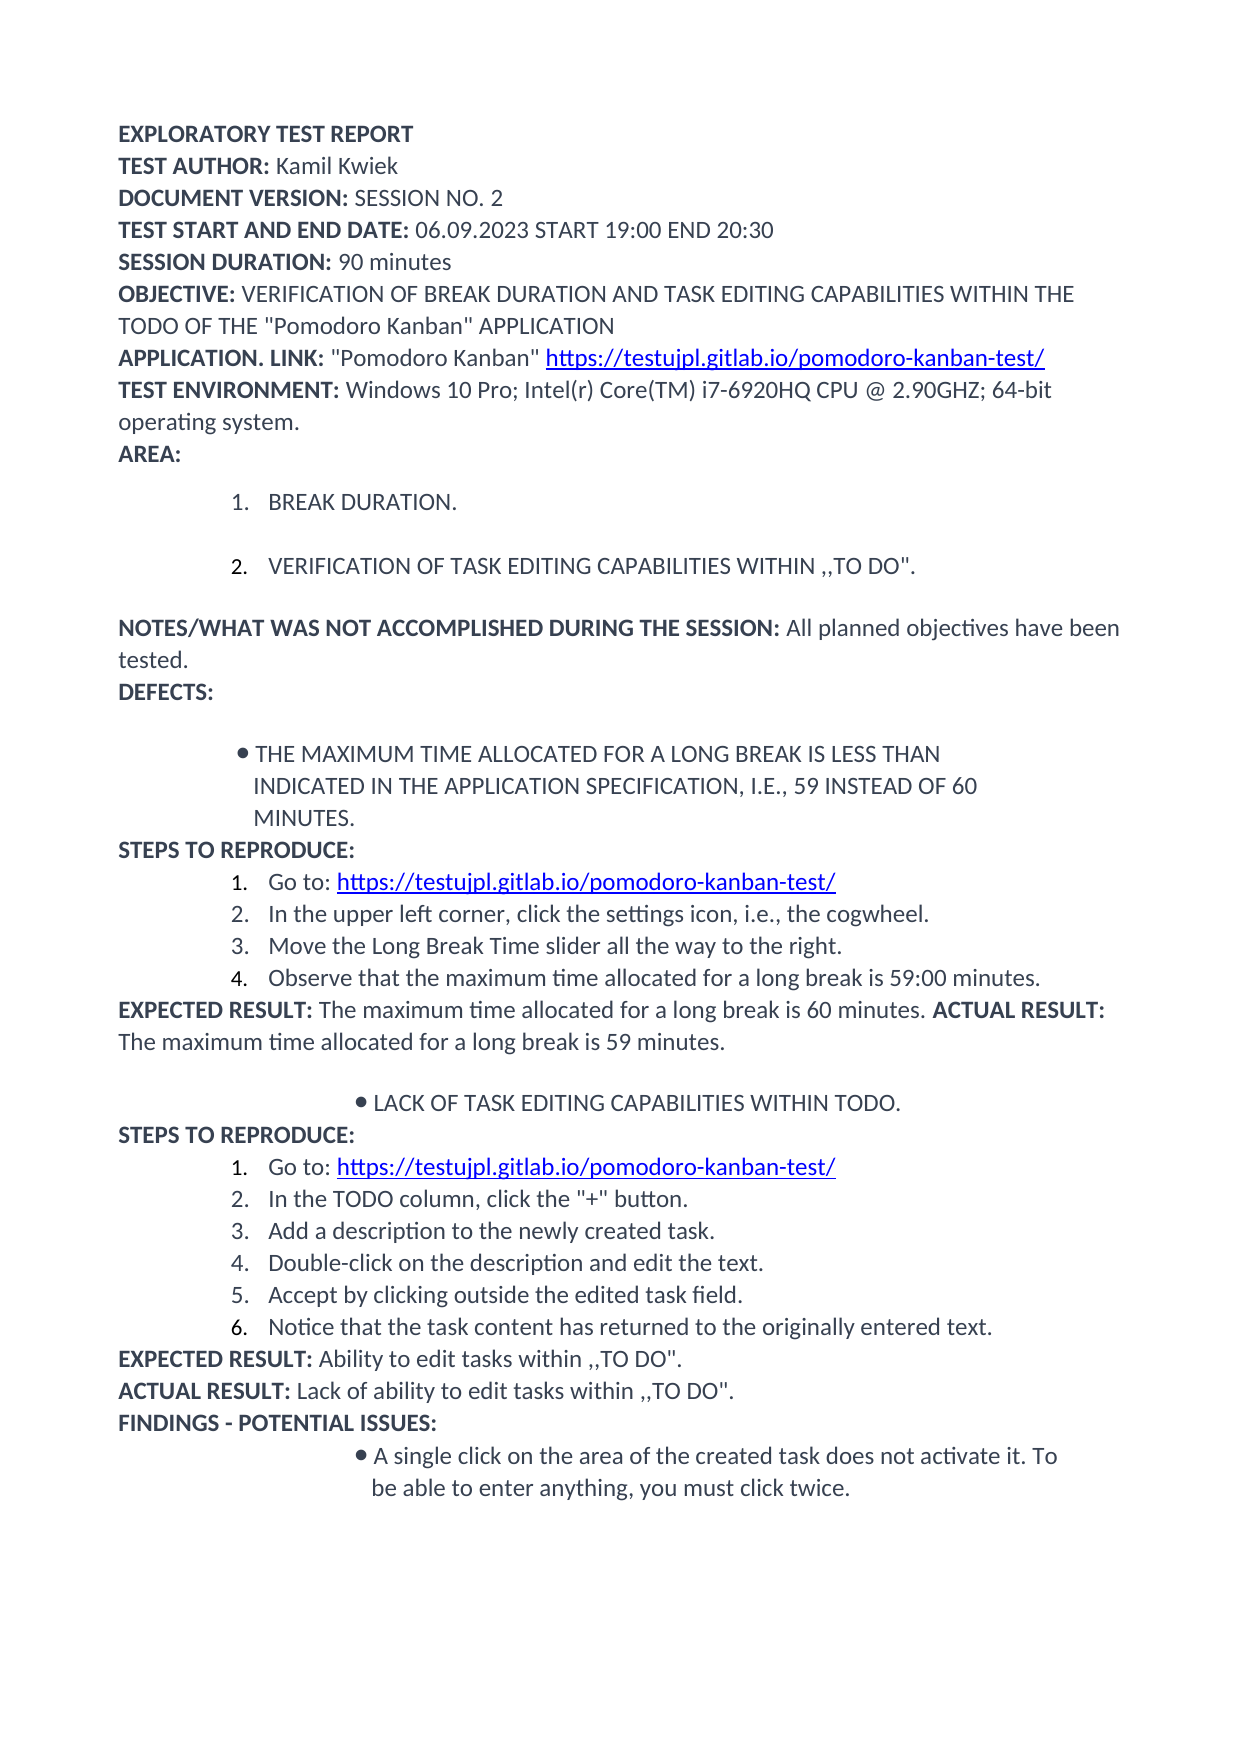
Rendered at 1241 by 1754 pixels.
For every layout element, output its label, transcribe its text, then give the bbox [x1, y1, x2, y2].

list Notice that the task content has returned to the originally entered text. [231, 1311, 1122, 1342]
list Double-click on the description and edit the text. [231, 1247, 1122, 1278]
text ⦁ LACK OF TASK EDITING CAPABILITIES WITHIN TODO. STEPS TO REPRODUCE: [118, 1087, 1122, 1150]
list BREAK DURATION. [231, 487, 1122, 549]
list In the TODO column, click the "+" button. [231, 1183, 1122, 1214]
list In the upper left corner, click the settings icon, i.e., the cogwheel. [231, 898, 1122, 928]
list Go to: https://testujpl.gitlab.io/pomodoro-kanban-test/ [231, 866, 1122, 896]
text EXPLORATORY TEST REPORT TEST AUTHOR: Kamil Kwiek DOCUMENT VERSION: SESSION NO. 2 TEST START AND END DATE: 06.09.2023 START 19:00 END 20:30 SESSION DURATION: 90 minutes OBJECTIVE: VERIFICATION OF BREAK DURATION AND TASK EDITING CAPABILITIES WITHIN THE TODO OF THE "Pomodoro Kanban" APPLICATION APPLICATION. LINK: "Pomodoro Kanban" https://testujpl.gitlab.io/pomodoro-kanban-test/ TEST ENVIRONMENT: Windows 10 Pro; Intel(r) Core(TM) i7-6920HQ CPU @ 2.90GHZ; 64-bit operating system. AREA: [118, 118, 1122, 468]
list Observe that the maximum time allocated for a long break is 59:00 minutes. [231, 962, 1122, 992]
list Move the Long Break Time slider all the way to the right. [231, 930, 1122, 960]
list Go to: https://testujpl.gitlab.io/pomodoro-kanban-test/ [231, 1151, 1122, 1182]
list Add a description to the newly created task. [231, 1215, 1122, 1246]
text NOTES/WHAT WAS NOT ACCOMPLISHED DURING THE SESSION: All planned objectives have been tested. DEFECTS: [118, 582, 1122, 706]
list Accept by clicking outside the edited task field. [231, 1279, 1122, 1310]
text ⦁ THE MAXIMUM TIME ALLOCATED FOR A LONG BREAK IS LESS THAN INDICATED IN THE APPLICATION SPECIFICATION, I.E., 59 INSTEAD OF 60 MINUTES. STEPS TO REPRODUCE: [118, 708, 1122, 864]
text EXPECTED RESULT: The maximum time allocated for a long break is 60 minutes. ACTUAL RESULT: The maximum time allocated for a long break is 59 minutes. [118, 994, 1122, 1086]
text EXPECTED RESULT: Ability to edit tasks within ,,TO DO". [118, 1343, 1122, 1374]
list VERIFICATION OF TASK EDITING CAPABILITIES WITHIN ,,TO DO". [231, 551, 1122, 581]
text ACTUAL RESULT: Lack of ability to edit tasks within ,,TO DO". FINDINGS - POTENTIAL ISSUES: ⦁ A single click on the area of the created task does not activate it. To be able to enter anything, you must click twice. [118, 1375, 1122, 1502]
